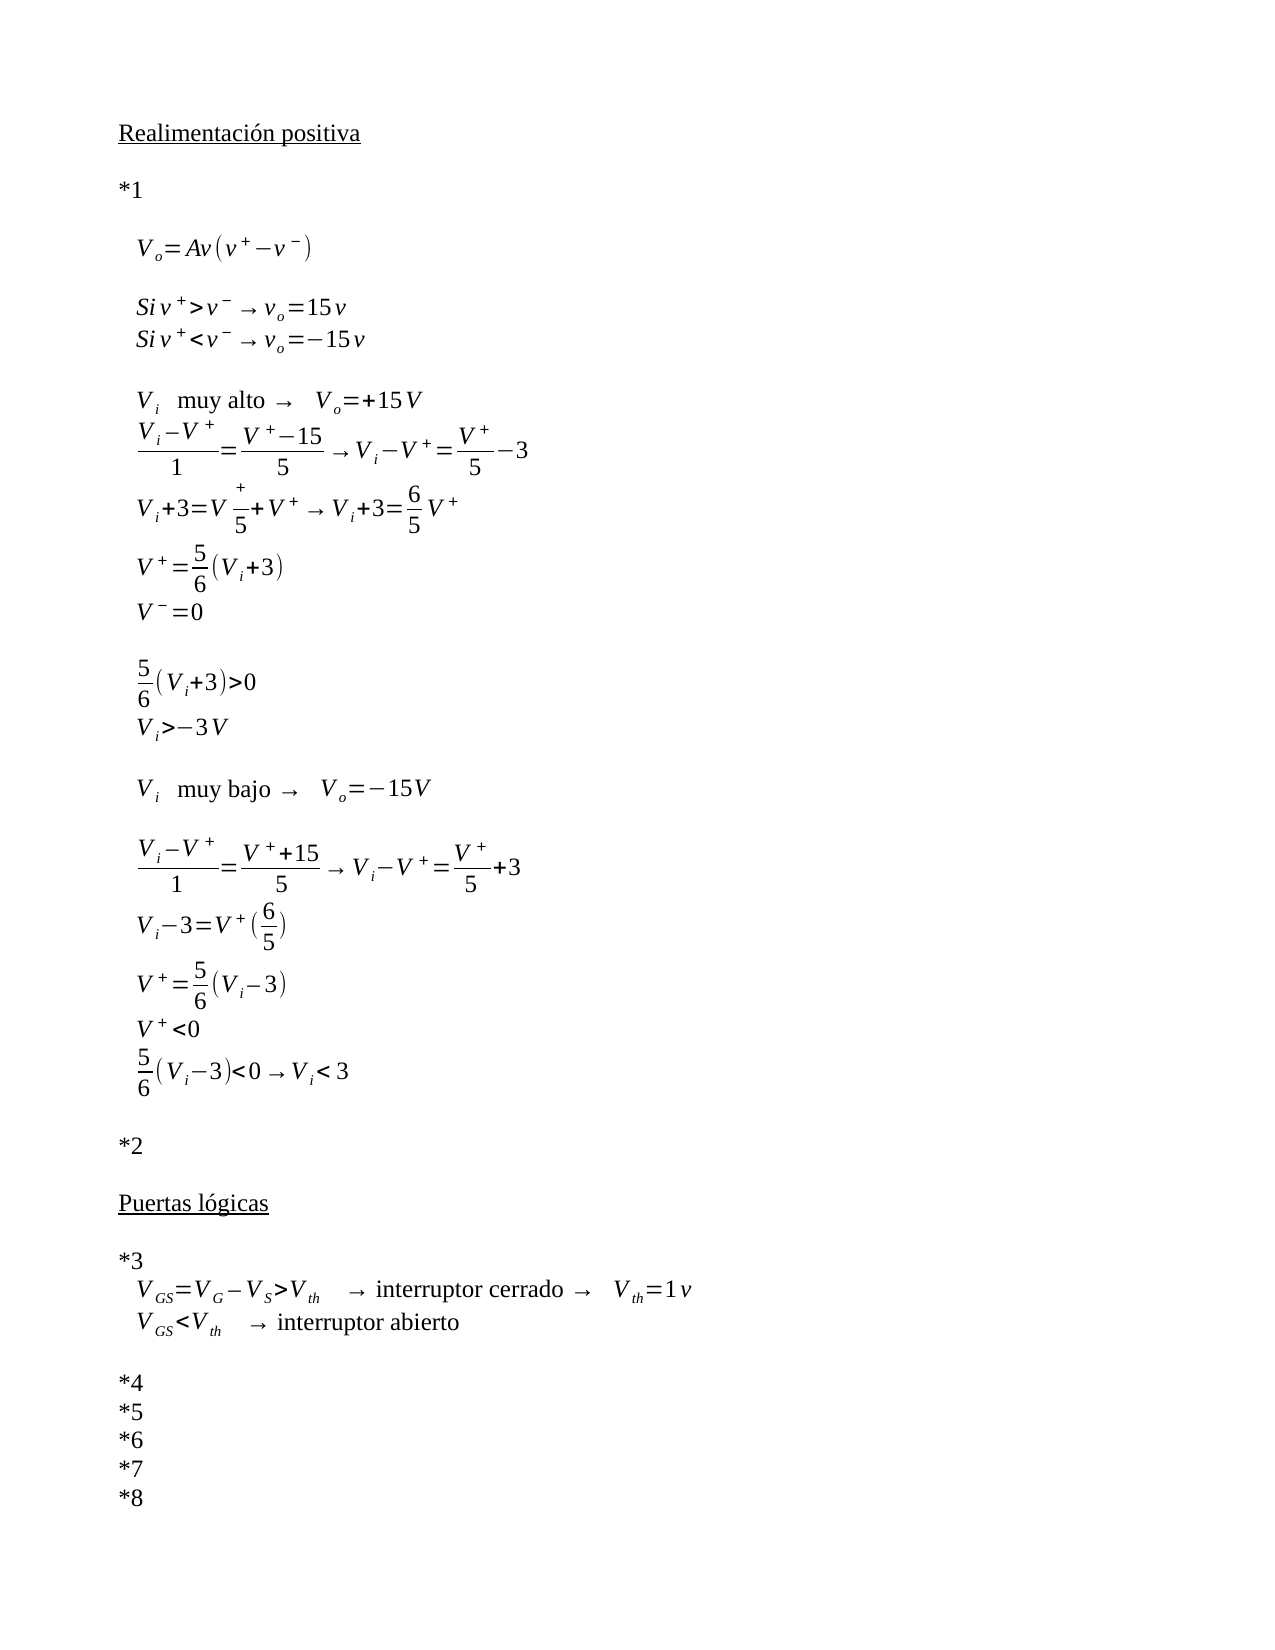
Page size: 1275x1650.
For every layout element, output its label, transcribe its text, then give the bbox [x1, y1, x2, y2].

text *7 [118, 1454, 1157, 1483]
text Realimentación positiva [118, 118, 1157, 147]
text *6 [118, 1426, 1157, 1454]
text *4 [118, 1368, 1157, 1397]
text *8 [118, 1483, 1157, 1512]
text → interruptor cerrado → [118, 1274, 1157, 1307]
text → interruptor abierto [118, 1307, 1157, 1339]
text *3 [118, 1246, 1157, 1274]
text muy bajo → [118, 774, 1157, 806]
text *5 [118, 1397, 1157, 1426]
text Puertas lógicas [118, 1188, 1157, 1217]
text *2 [118, 1131, 1157, 1159]
text *1 [118, 176, 1157, 204]
text muy alto → [118, 385, 1157, 418]
